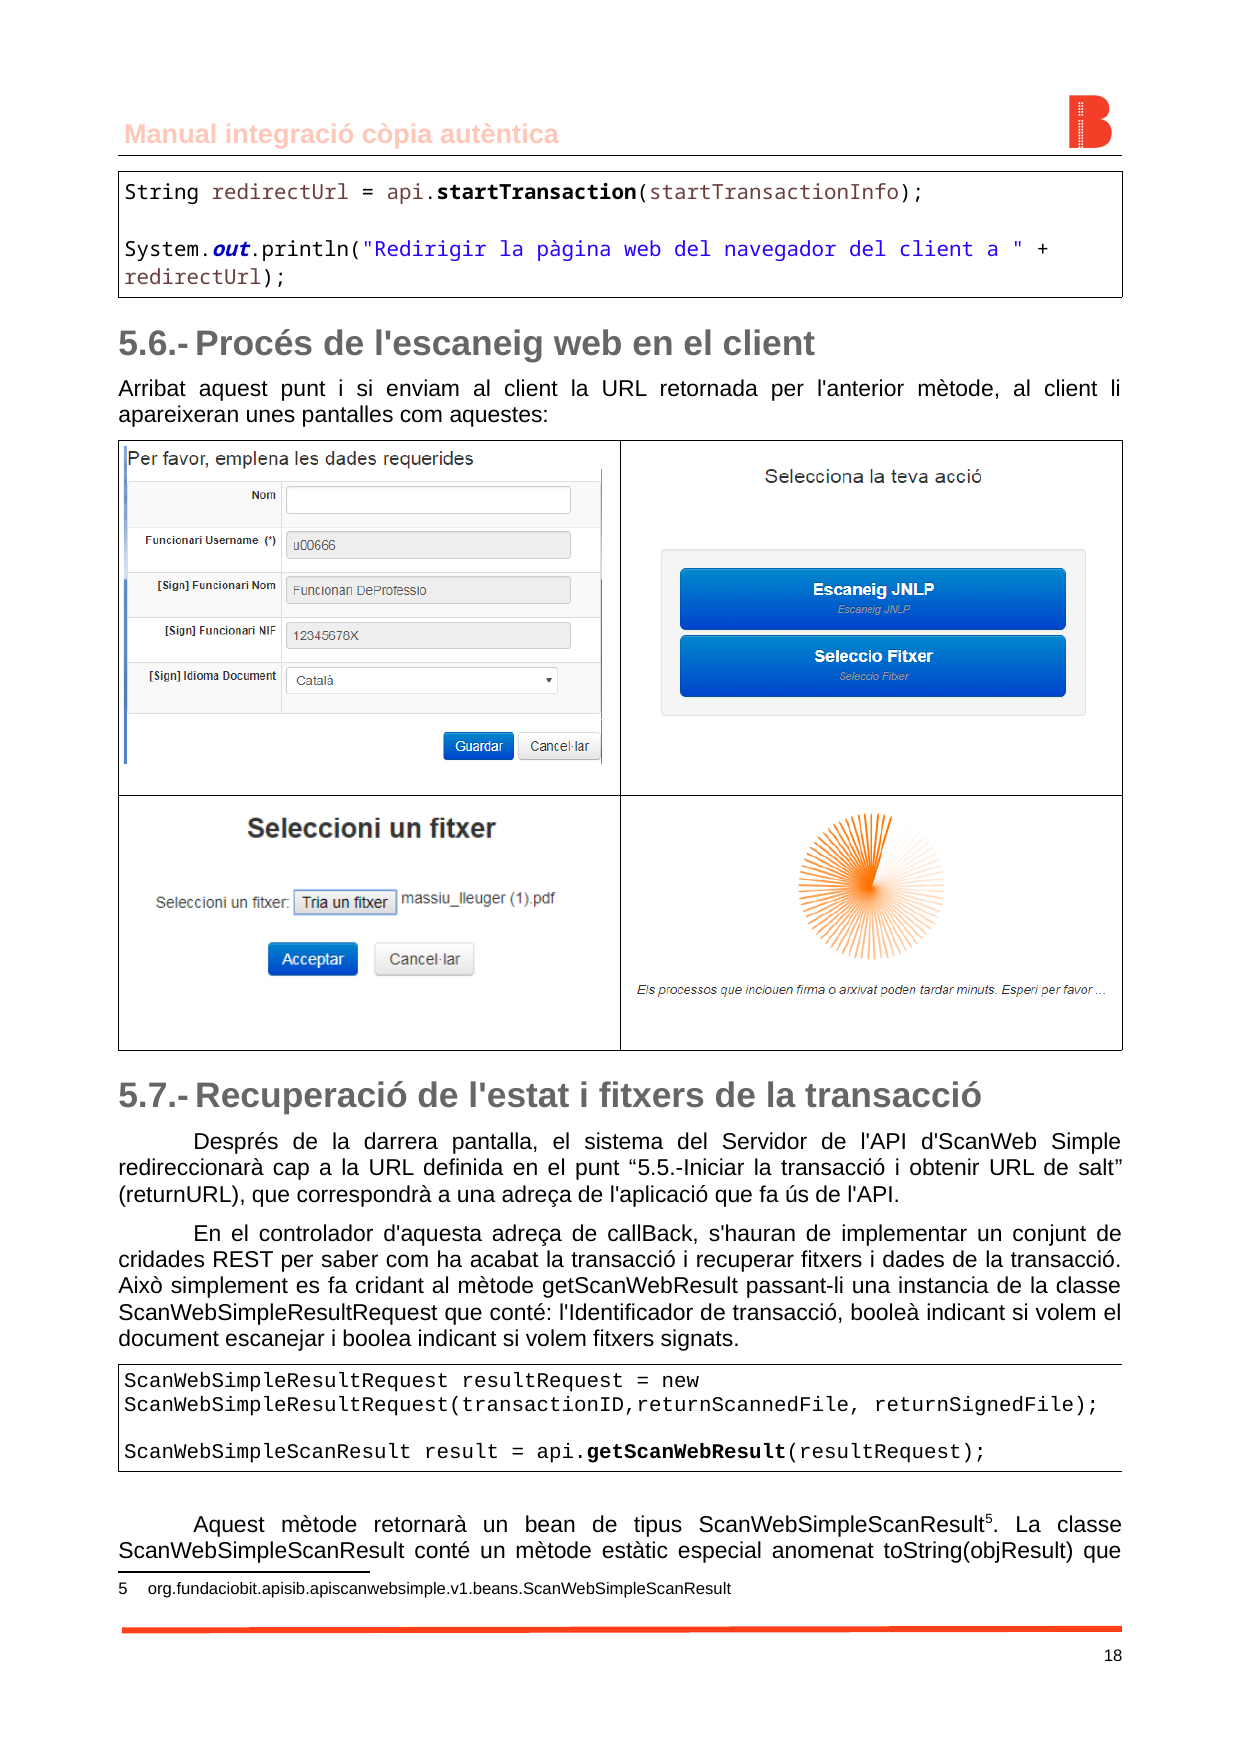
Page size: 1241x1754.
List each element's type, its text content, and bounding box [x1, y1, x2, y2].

subtitle Procés de l'escaneig web en el client [118, 322, 1122, 362]
picture [1063, 94, 1117, 150]
picture [625, 446, 1117, 742]
table_header [119, 441, 620, 795]
table_cell [119, 1018, 620, 1049]
text Aquest mètode retornarà un bean de tipus ScanWebSimpleScanResult. La classe ScanWebSimpleScanResult conté un mètode estàtic especial anomenat toString(objResult) que [118, 1511, 1122, 1563]
table_header String redirectUrl = api.startTransaction(startTransactionInfo); System.out.println("Redirigir la pàgina web del navegador del client a " + redirectUrl); [119, 172, 1122, 297]
text En el controlador d'aquesta adreça de callBack, s'hauran de implementar un conjunt de cridades REST per saber com ha acabat la transacció i recuperar fitxers i dades de la transacció. Això simplement es fa cridant al mètode getScanWebResult passant-li una instancia de la classe ScanWebSimpleResultRequest que conté: l'Identificador de transacció, booleà indicant si volem el document escanejar i boolea indicant si volem fitxers signats. [118, 1219, 1122, 1351]
picture [123, 446, 615, 764]
table_header ScanWebSimpleResultRequest resultRequest = new ScanWebSimpleResultRequest(transactionID,returnScannedFile, returnSignedFile); ScanWebSimpleScanResult result = api.getScanWebResult(resultRequest); [119, 1365, 1122, 1471]
table_cell [119, 796, 620, 1017]
table_cell [621, 796, 1122, 1049]
table_header [621, 441, 1122, 795]
picture [625, 801, 1117, 1015]
text Després de la darrera pantalla, el sistema del Servidor de l'API d'ScanWeb Simple redireccionarà cap a la URL definida en el punt “5.5Iniciar la transacció i obtenir URL de salt” (returnURL), que correspondrà a una adreça de l'aplicació que fa ús de l'API. [118, 1128, 1122, 1207]
subtitle Recuperació de l'estat i fitxers de la transacció [118, 1075, 1122, 1115]
picture [123, 801, 615, 1018]
text org.fundaciobit.apisib.apiscanwebsimple.v1.beans.ScanWebSimpleScanResult [118, 1578, 1122, 1598]
text Arribat aquest punt i si enviam al client la URL retornada per l'anterior mètode, al client li apareixeran unes pantalles com aquestes: [118, 375, 1122, 428]
